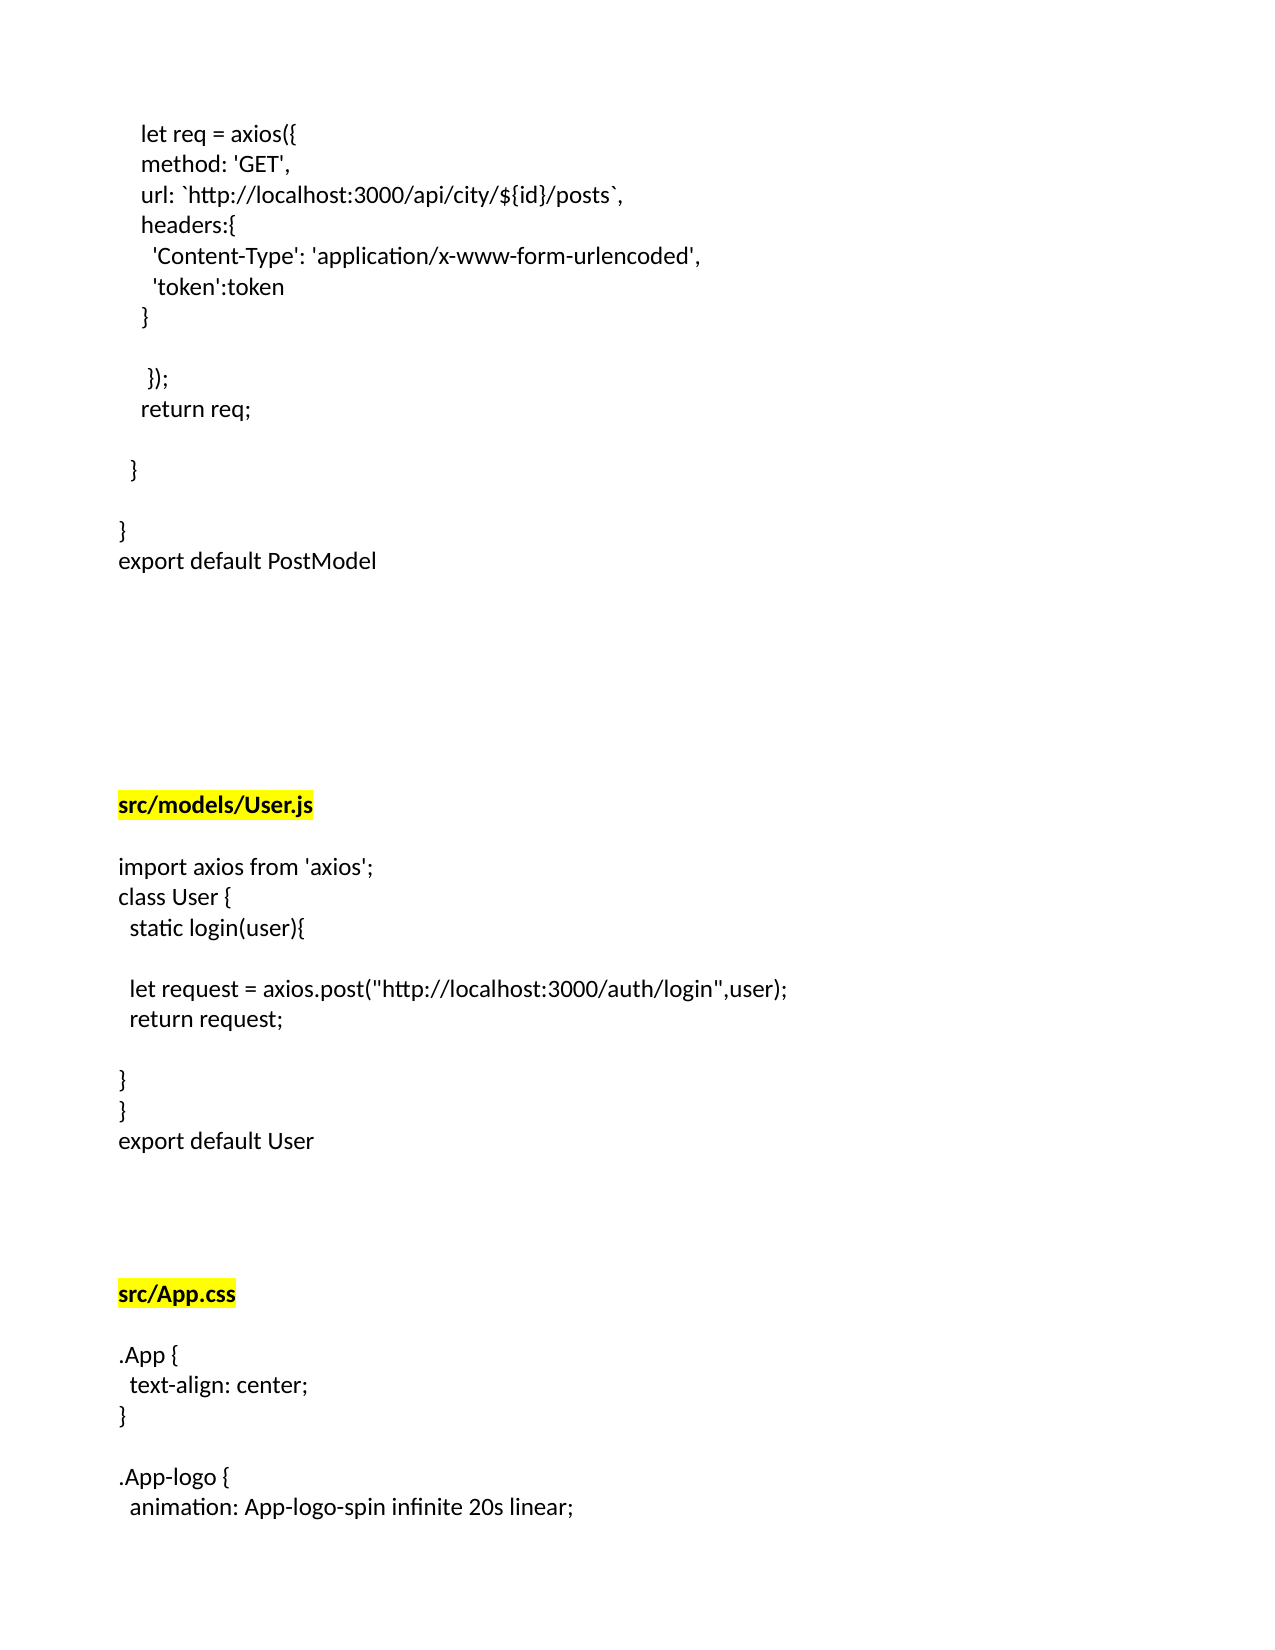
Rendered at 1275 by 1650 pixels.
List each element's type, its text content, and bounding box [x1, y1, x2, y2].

text headers:{ [118, 210, 1157, 240]
text class User { [118, 881, 1157, 912]
text method: 'GET', [118, 149, 1157, 179]
text src/models/User.js [118, 789, 1157, 820]
text .App { [118, 1339, 1157, 1369]
text src/App.css [118, 1278, 1157, 1308]
text } [118, 301, 1157, 332]
text } [118, 1095, 1157, 1125]
text } [118, 1400, 1157, 1431]
text static login(user){ [118, 912, 1157, 942]
text animation: App-logo-spin infinite 20s linear; [118, 1492, 1157, 1522]
text } [118, 454, 1157, 484]
text return request; [118, 1003, 1157, 1034]
text 'token':token [118, 271, 1157, 301]
text 'Content-Type': 'application/x-www-form-urlencoded', [118, 240, 1157, 271]
text .App-logo { [118, 1461, 1157, 1492]
text return req; [118, 393, 1157, 423]
text url: `http://localhost:3000/api/city/${id}/posts`, [118, 179, 1157, 210]
text }); [118, 362, 1157, 393]
text let request = axios.post("http://localhost:3000/auth/login",user); [118, 973, 1157, 1003]
text } [118, 515, 1157, 545]
text import axios from 'axios'; [118, 851, 1157, 881]
text export default User [118, 1125, 1157, 1156]
text let req = axios({ [118, 118, 1157, 149]
text text-align: center; [118, 1369, 1157, 1400]
text export default PostModel [118, 545, 1157, 576]
text } [118, 1064, 1157, 1095]
